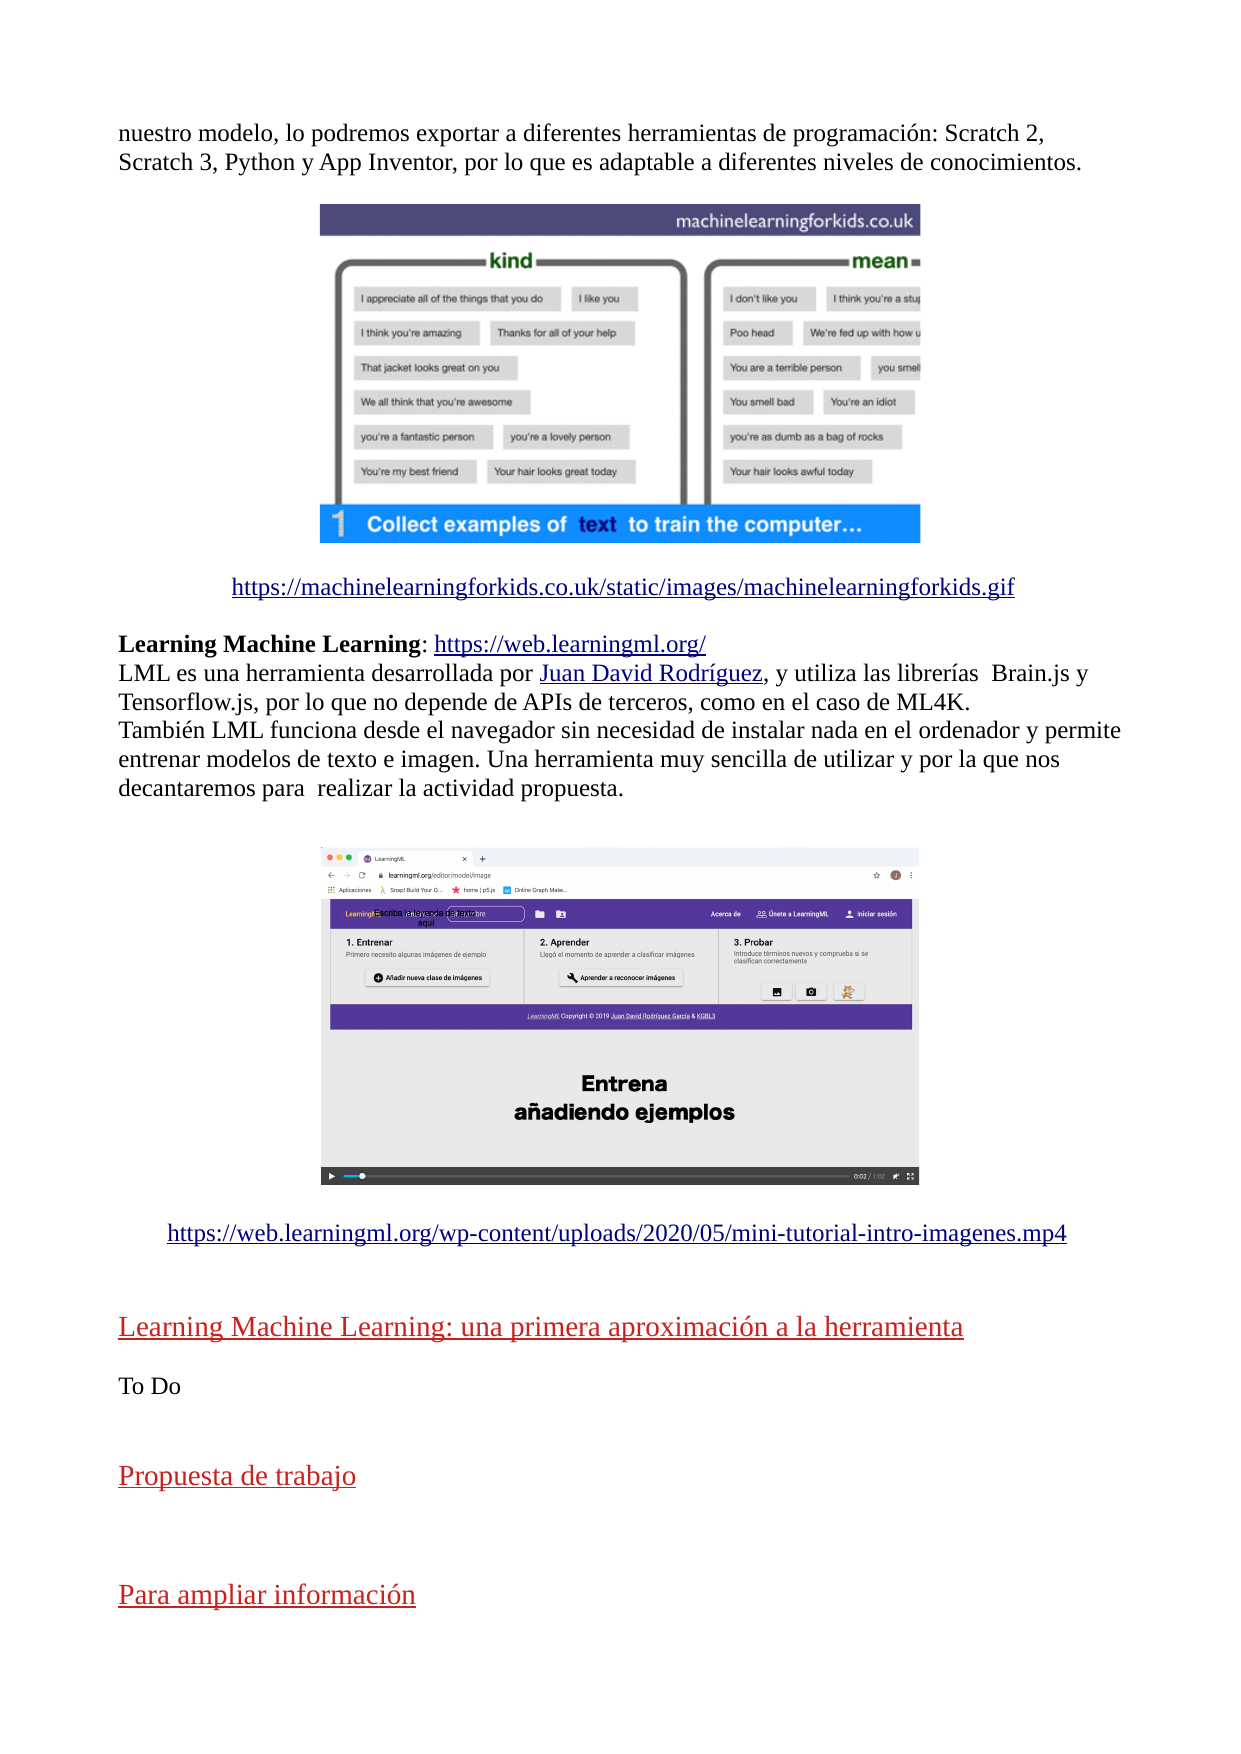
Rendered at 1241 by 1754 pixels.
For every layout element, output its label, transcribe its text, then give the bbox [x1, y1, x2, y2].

text nuestro modelo, lo podremos exportar a diferentes herramientas de programación: Scratch 2, Scratch 3, Python y App Inventor, por lo que es adaptable a diferentes niveles de conocimientos. [118, 118, 1122, 176]
text Para ampliar información [118, 1577, 1122, 1611]
text Learning Machine Learning: una primera aproximación a la herramienta [118, 1309, 1122, 1343]
text https://machinelearningforkids.co.uk/static/images/machinelearningforkids.gif [118, 572, 1122, 600]
text https://web.learningml.org/wp-content/uploads/2020/05/mini-tutorial-intro-imagenes.mp4 [118, 1218, 1122, 1247]
picture [319, 204, 921, 543]
text Learning Machine Learning: https://web.learningml.org/ [118, 629, 1122, 658]
text También LML funciona desde el navegador sin necesidad de instalar nada en el ordenador y permite entrenar modelos de texto e imagen. Una herramienta muy sencilla de utilizar y por la que nos decantaremos para realizar la actividad propuesta. [118, 715, 1122, 802]
text Propuesta de trabajo [118, 1458, 1122, 1491]
text To Do [118, 1371, 1122, 1400]
picture [321, 847, 920, 1185]
text LML es una herramienta desarrollada por Juan David Rodríguez, y utiliza las librerías Brain.js y Tensorflow.js, por lo que no depende de APIs de terceros, como en el caso de ML4K. [118, 658, 1122, 715]
